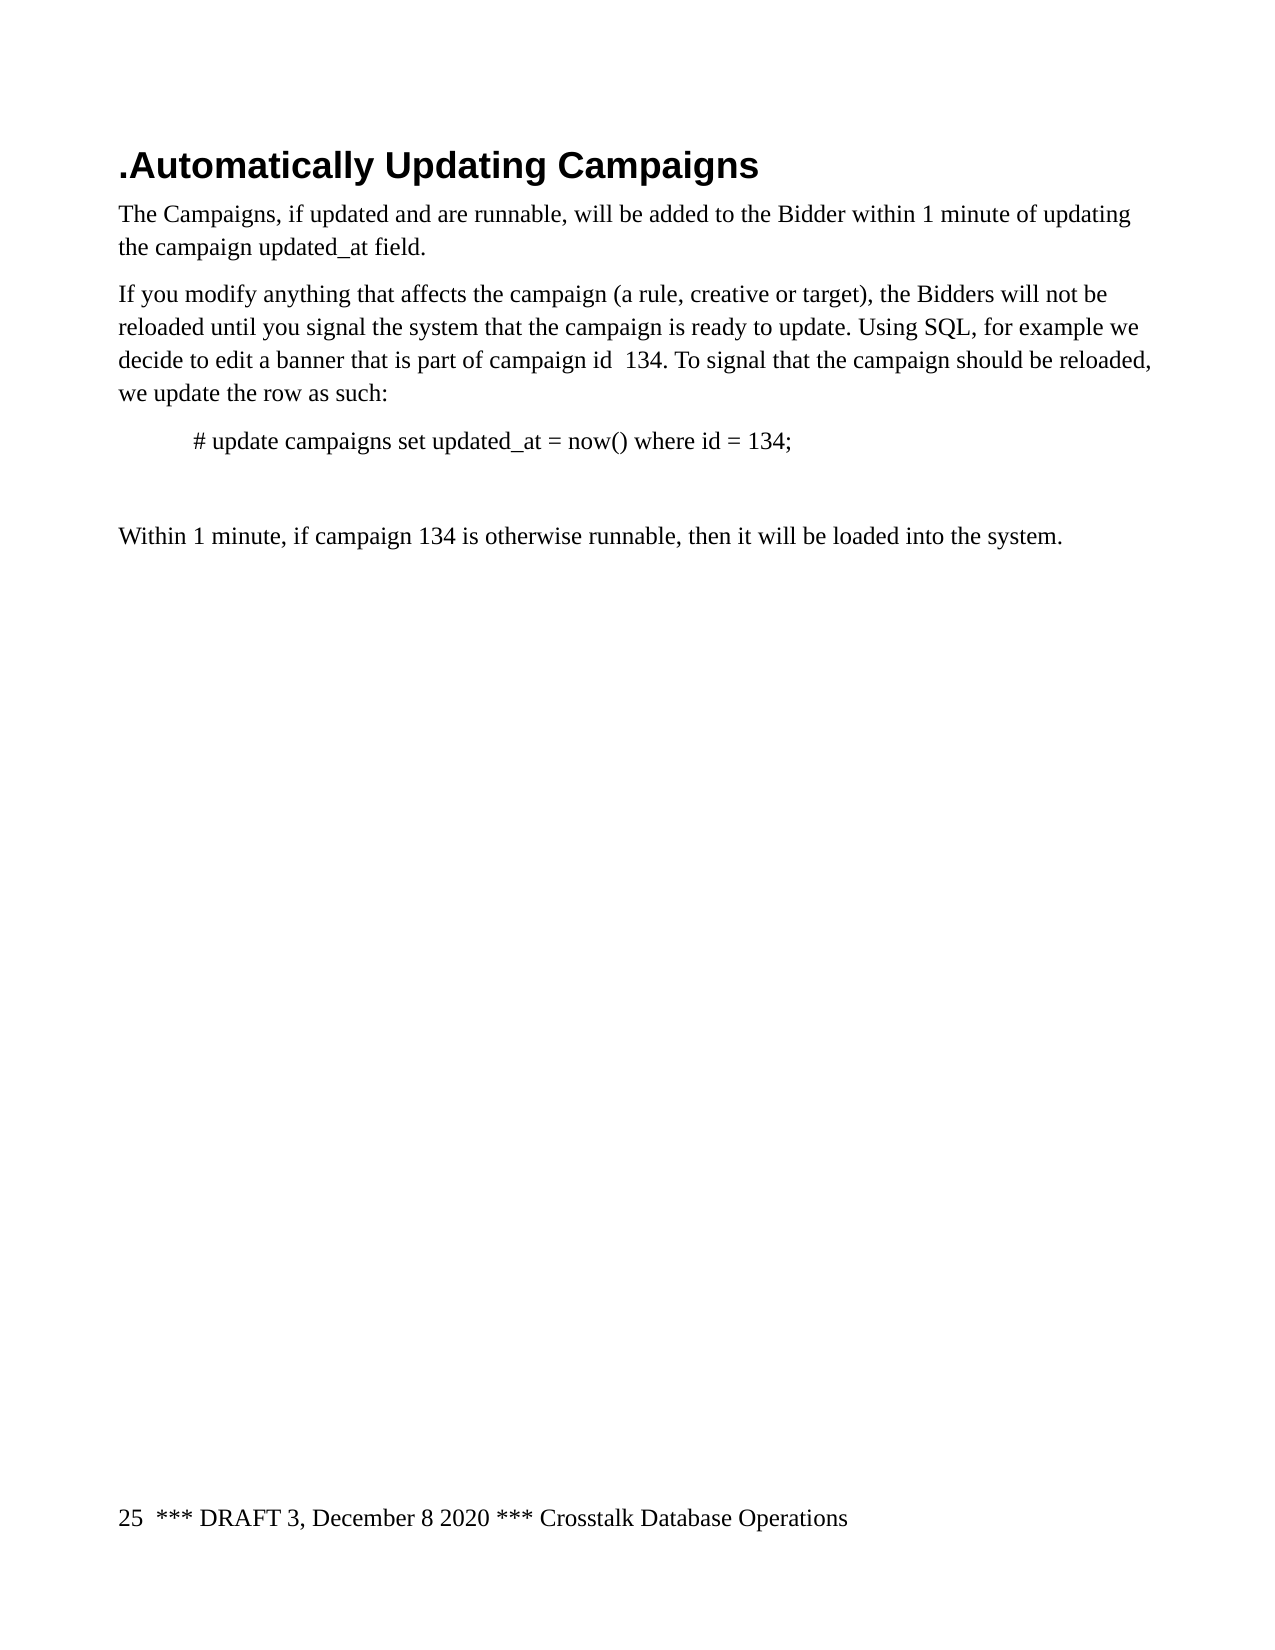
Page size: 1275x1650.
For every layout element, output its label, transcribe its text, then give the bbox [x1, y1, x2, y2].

text Within 1 minute, if campaign 134 is otherwise runnable, then it will be loaded into the system. [118, 521, 1157, 550]
text # update campaigns set updated_at = now() where id = 134; [118, 426, 1157, 455]
text The Campaigns, if updated and are runnable, will be added to the Bidder within 1 minute of updating the campaign updated_at field. [118, 199, 1157, 261]
subtitle Automatically Updating Campaigns [118, 143, 1157, 186]
text If you modify anything that affects the campaign (a rule, creative or target), the Bidders will not be reloaded until you signal the system that the campaign is ready to update. Using SQL, for example we decide to edit a banner that is part of campaign id 134. To signal that the campaign should be reloaded, we update the row as such: [118, 279, 1157, 407]
